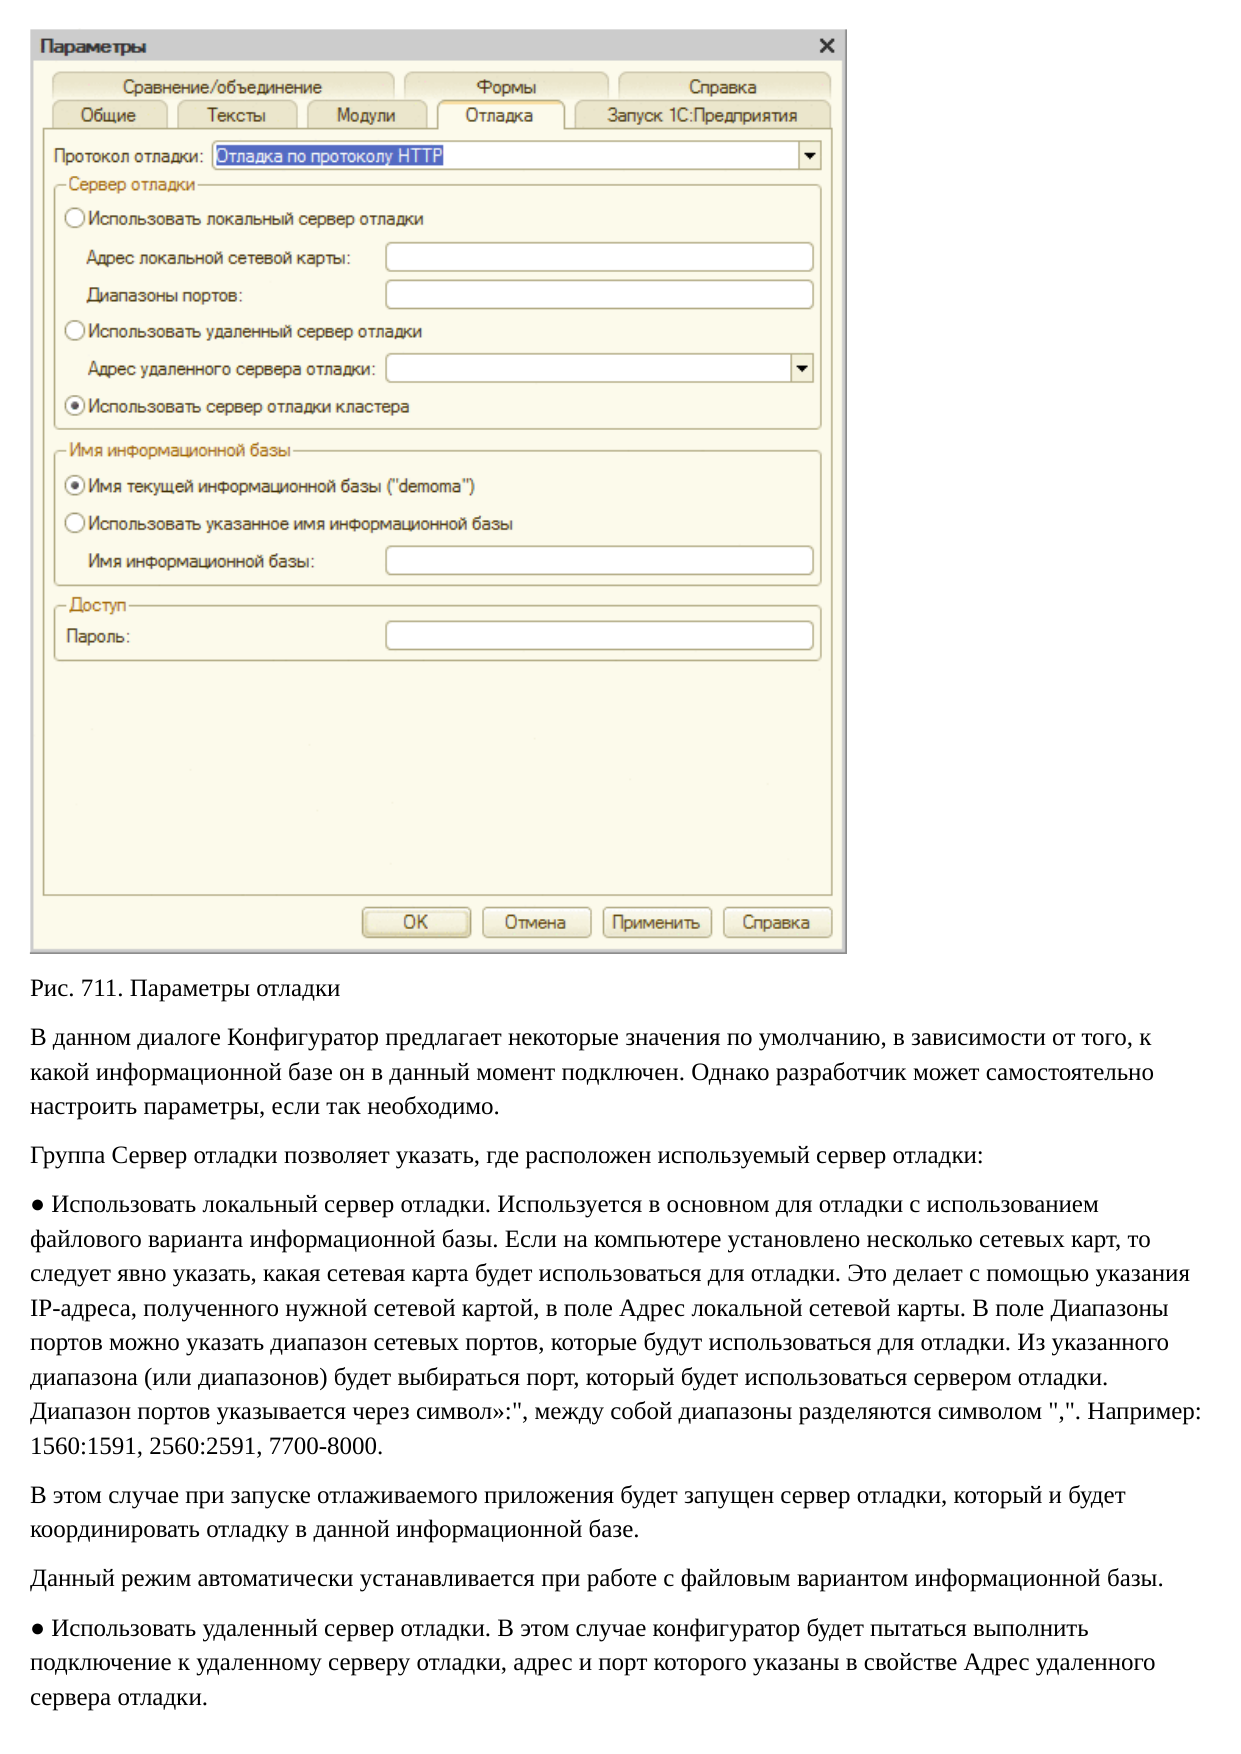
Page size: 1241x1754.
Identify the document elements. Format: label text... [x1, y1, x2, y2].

text Рис. 711. Параметры отладки [30, 973, 1211, 1002]
text ● Использовать локальный сервер отладки. Используется в основном для отладки с использованием файлового варианта информационной базы. Если на компьютере установлено несколько сетевых карт, то следует явно указать, какая сетевая карта будет использоваться для отладки. Это делает с помощью указания IP-адреса, полученного нужной сетевой картой, в поле Адрес локальной сетевой карты. В поле Диапазоны портов можно указать диапазон сетевых портов, которые будут использоваться для отладки. Из указанного диапазона (или диапазонов) будет выбираться порт, который будет использоваться сервером отладки. Диапазон портов указывается через символ»:", между собой диапазоны разделяются символом ",". Например: 1560:1591, 2560:2591, 7700-8000. [30, 1189, 1211, 1460]
text В этом случае при запуске отлаживаемого приложения будет запущен сервер отладки, который и будет координировать отладку в данной информационной базе. [30, 1480, 1211, 1543]
picture [29, 28, 847, 954]
text Данный режим автоматически устанавливается при работе с файловым вариантом информационной базы. [30, 1563, 1211, 1592]
text В данном диалоге Конфигуратор предлагает некоторые значения по умолчанию, в зависимости от того, к какой информационной базе он в данный момент подключен. Однако разработчик может самостоятельно настроить параметры, если так необходимо. [30, 1022, 1211, 1120]
text Группа Сервер отладки позволяет указать, где расположен используемый сервер отладки: [30, 1141, 1211, 1169]
text ● Использовать удаленный сервер отладки. В этом случае конфигуратор будет пытаться выполнить подключение к удаленному серверу отладки, адрес и порт которого указаны в свойстве Адрес удаленного сервера отладки. [30, 1613, 1211, 1710]
